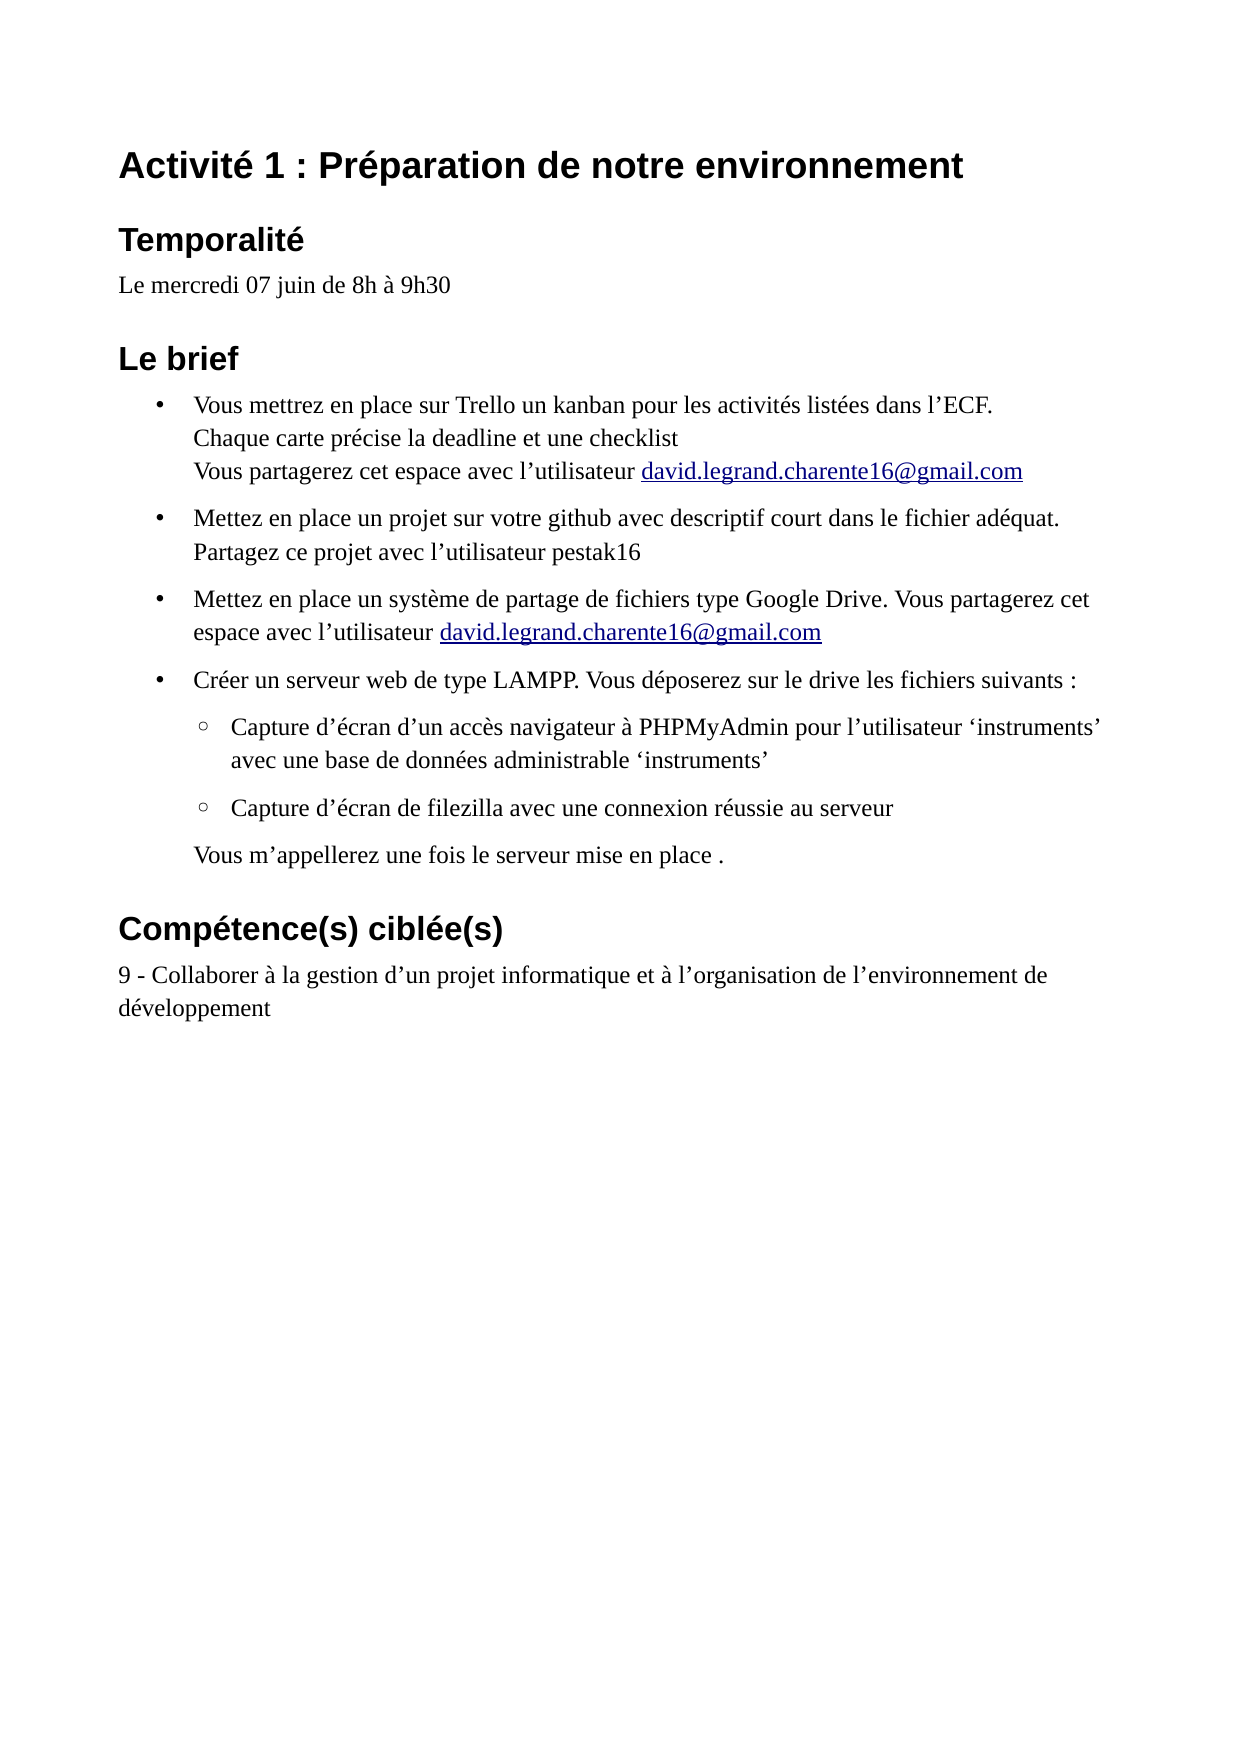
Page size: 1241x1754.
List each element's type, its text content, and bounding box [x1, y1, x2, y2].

text 9 - Collaborer à la gestion d’un projet informatique et à l’organisation de l’environnement de développement [118, 960, 1122, 1022]
subtitle Compétence(s) ciblée(s) [118, 909, 1122, 947]
subtitle Temporalité [118, 219, 1122, 258]
list Créer un serveur web de type LAMPP. Vous déposerez sur le drive les fichiers suivants : [156, 665, 1122, 693]
list Capture d’écran de filezilla avec une connexion réussie au serveur [193, 793, 1122, 822]
list Capture d’écran d’un accès navigateur à PHPMyAdmin pour l’utilisateur ‘instruments’ avec une base de données administrable ‘instruments’ [193, 712, 1122, 774]
list Mettez en place un système de partage de fichiers type Google Drive. Vous partagerez cet espace avec l’utilisateur david.legrand.charente16@gmail.com [156, 584, 1122, 646]
list Mettez en place un projet sur votre github avec descriptif court dans le fichier adéquat. Partagez ce projet avec l’utilisateur pestak16 [156, 503, 1122, 565]
subtitle Le brief [118, 339, 1122, 377]
text Le mercredi 07 juin de 8h à 9h30 [118, 271, 1122, 299]
list Vous mettrez en place sur Trello un kanban pour les activités listées dans l’ECF. Chaque carte précise la deadline et une checklist Vous partagerez cet espace avec l’utilisateur david.legrand.charente16@gmail.com [156, 390, 1122, 485]
subtitle Activité 1 : Préparation de notre environnement [118, 143, 1122, 186]
list Vous m’appellerez une fois le serveur mise en place . [156, 841, 1122, 869]
